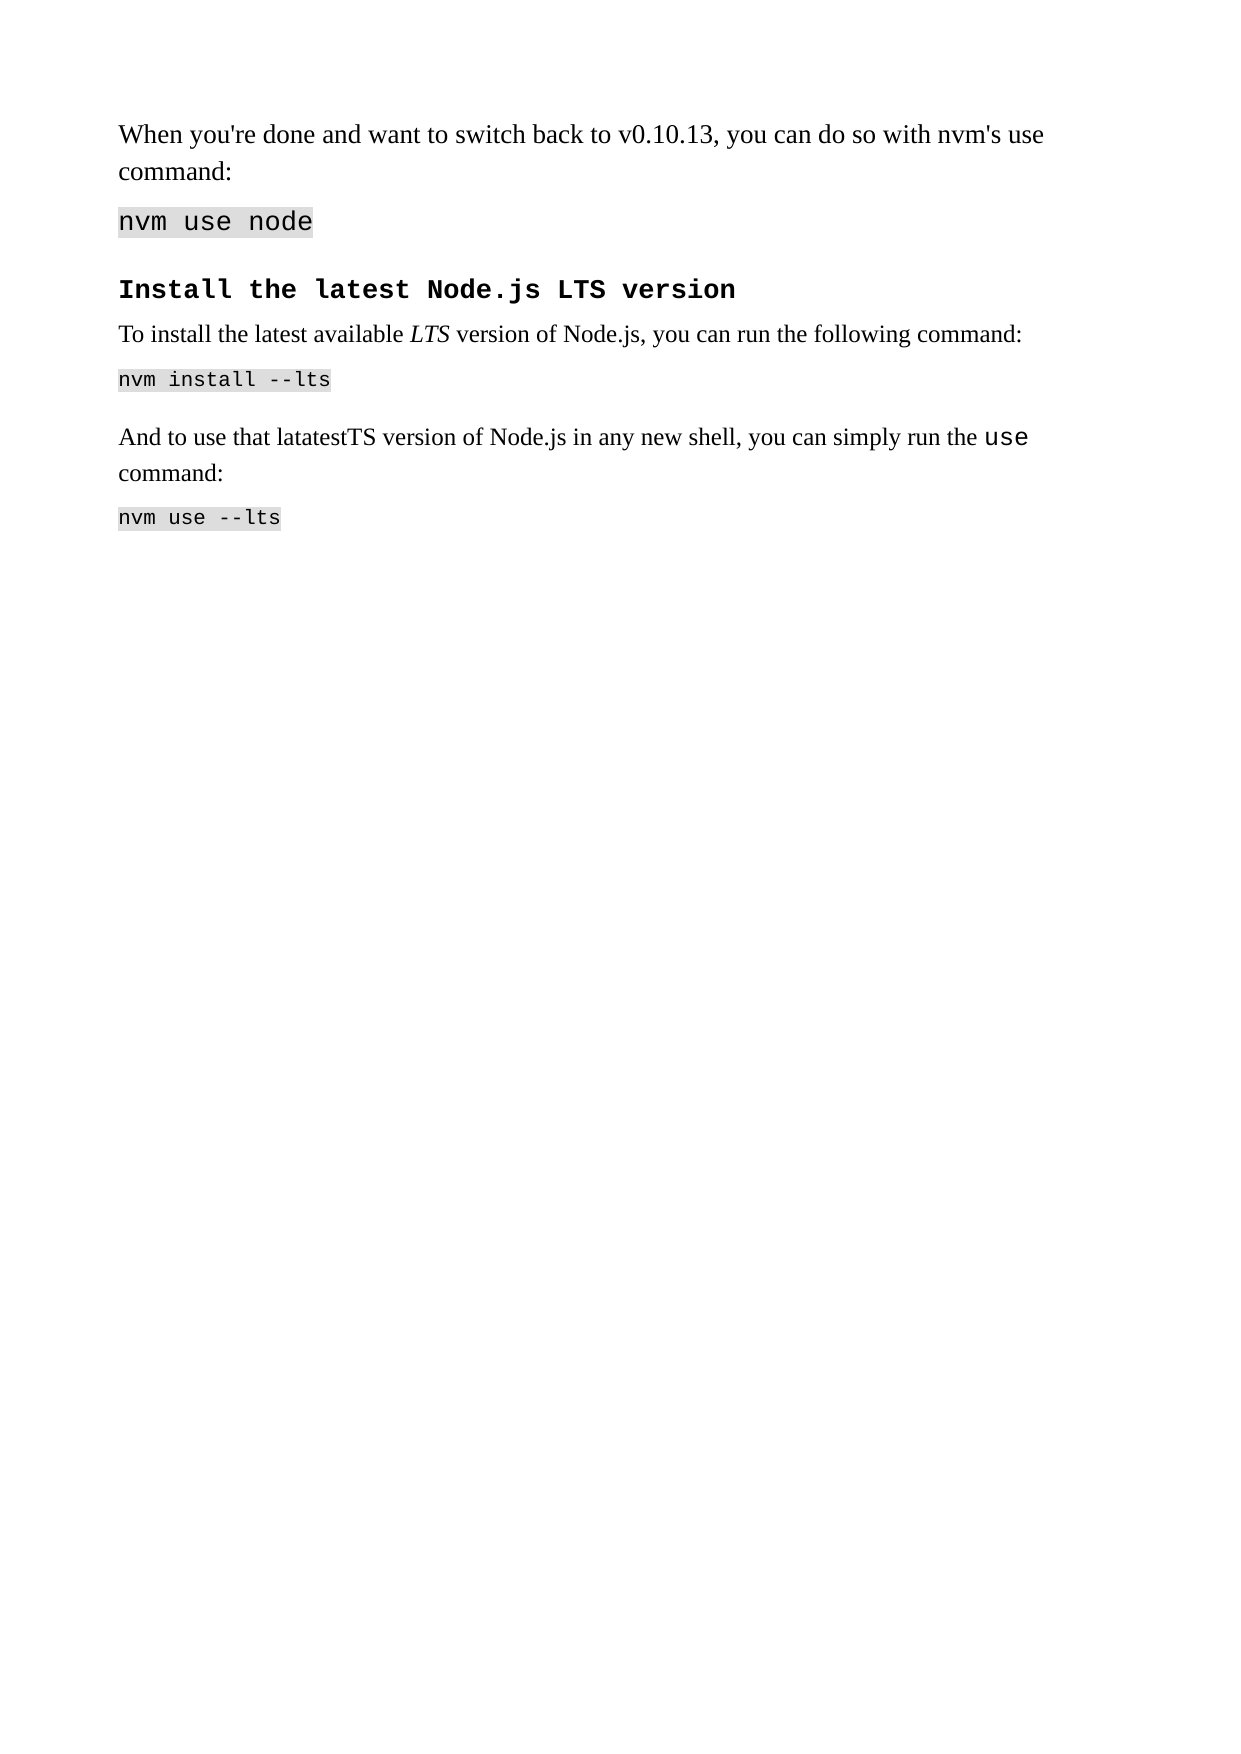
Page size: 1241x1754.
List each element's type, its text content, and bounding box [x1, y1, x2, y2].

text nvm install --lts [118, 368, 1122, 392]
text And to use that latatestTS version of Node.js in any new shell, you can simply run the use command: [118, 422, 1122, 487]
text When you're done and want to switch back to v0.10.13, you can do so with nvm's use command: [118, 118, 1122, 187]
text nvm use --lts [118, 507, 1122, 531]
text nvm use node [118, 207, 1122, 238]
text To install the latest available LTS version of Node.js, you can run the following command: [118, 319, 1122, 348]
subtitle Install the latest Node.js LTS version [118, 276, 1122, 307]
